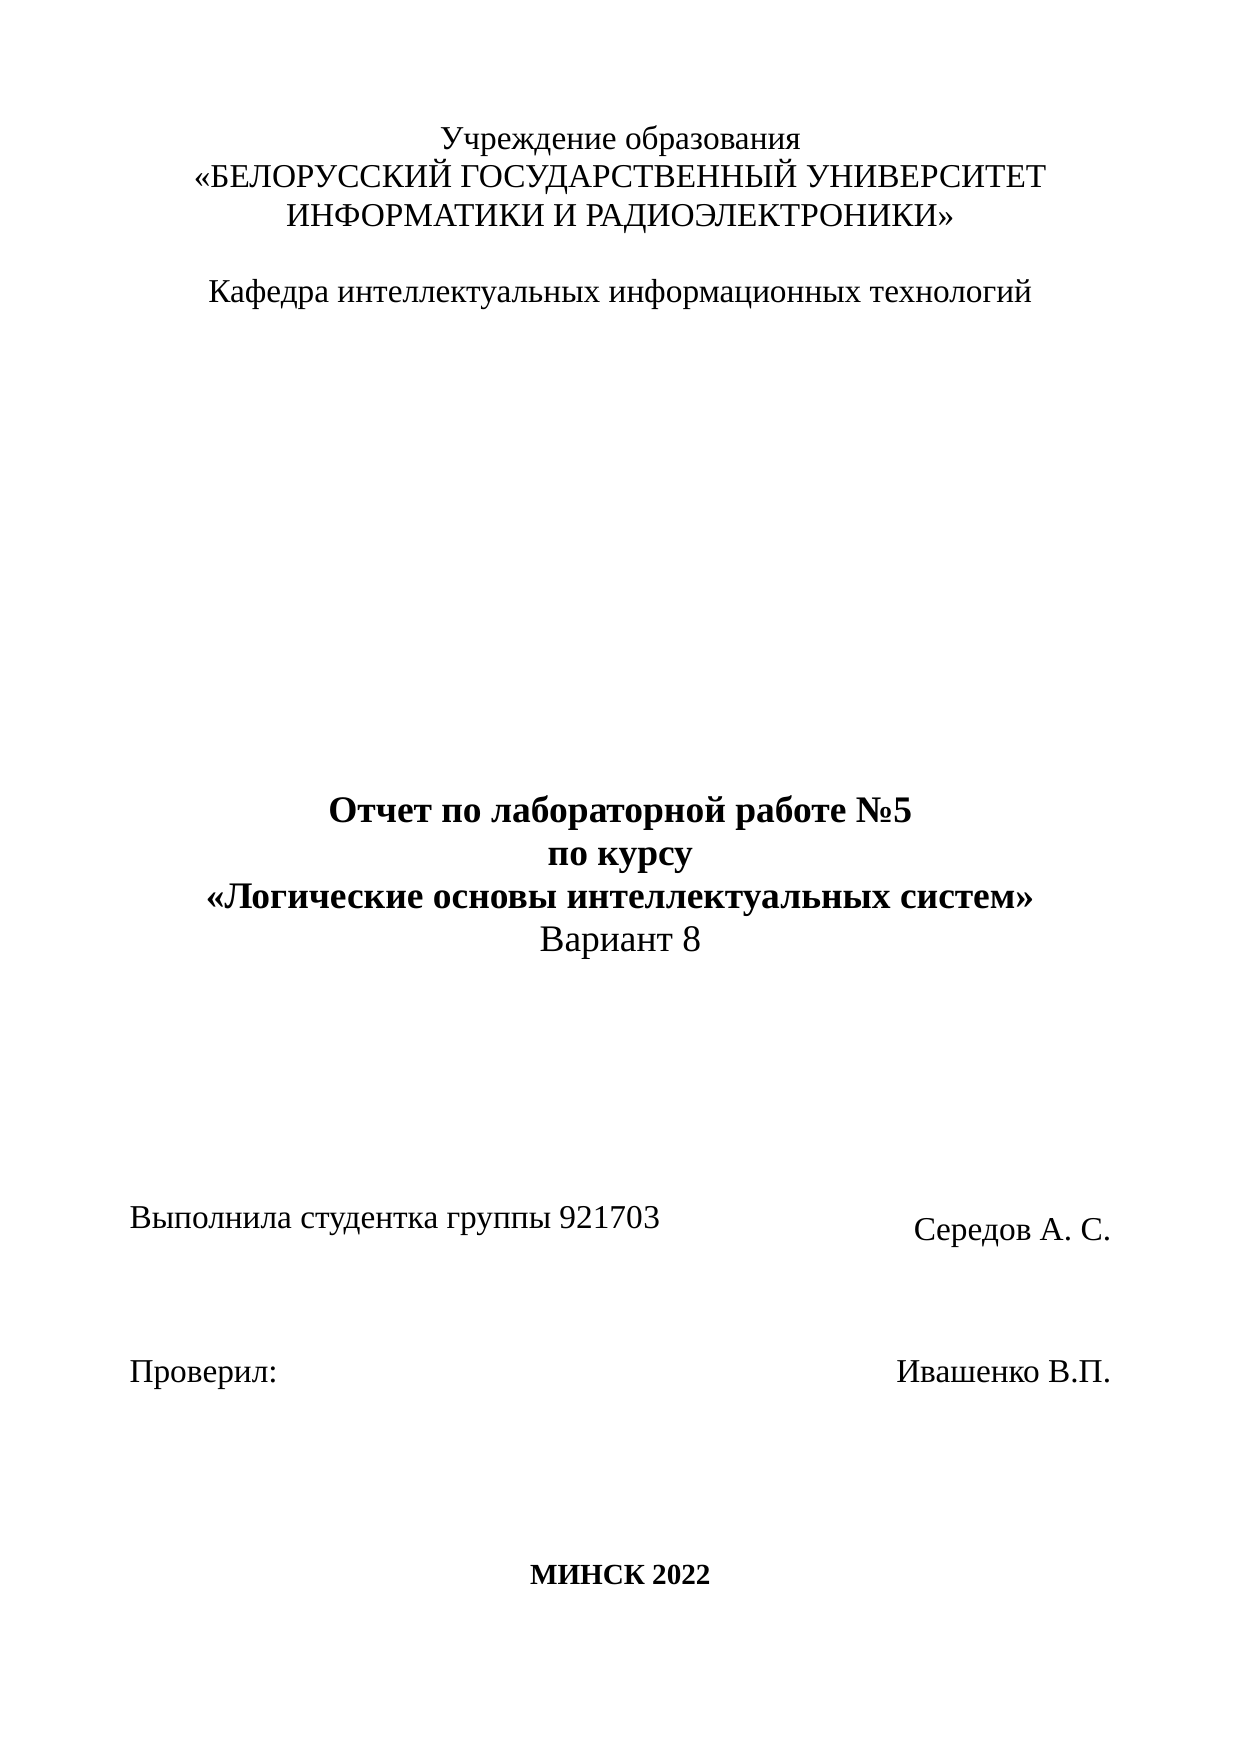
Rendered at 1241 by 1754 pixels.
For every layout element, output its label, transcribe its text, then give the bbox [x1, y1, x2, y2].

text «Логические основы интеллектуальных систем» [118, 873, 1122, 917]
table_cell Проверил: [118, 1322, 738, 1418]
table_header Середов А. С. [738, 1198, 1122, 1322]
table_header Выполнила студентка группы 921703 [118, 1198, 738, 1322]
text Кафедра интеллектуальных информационных технологий [118, 271, 1122, 310]
text по курсу [118, 830, 1122, 873]
text Отчет по лабораторной работе №5 [118, 787, 1122, 830]
text МИНСК 2022 [118, 1557, 1122, 1591]
text Вариант 8 [118, 917, 1122, 988]
text «БЕЛОРУССКИЙ ГОСУДАРСТВЕННЫЙ УНИВЕРСИТЕТ [118, 156, 1122, 195]
text ИНФОРМАТИКИ И РАДИОЭЛЕКТРОНИКИ» [118, 195, 1122, 233]
text Учреждение образования [118, 118, 1122, 156]
table_cell Ивашенко В.П. [738, 1322, 1122, 1418]
